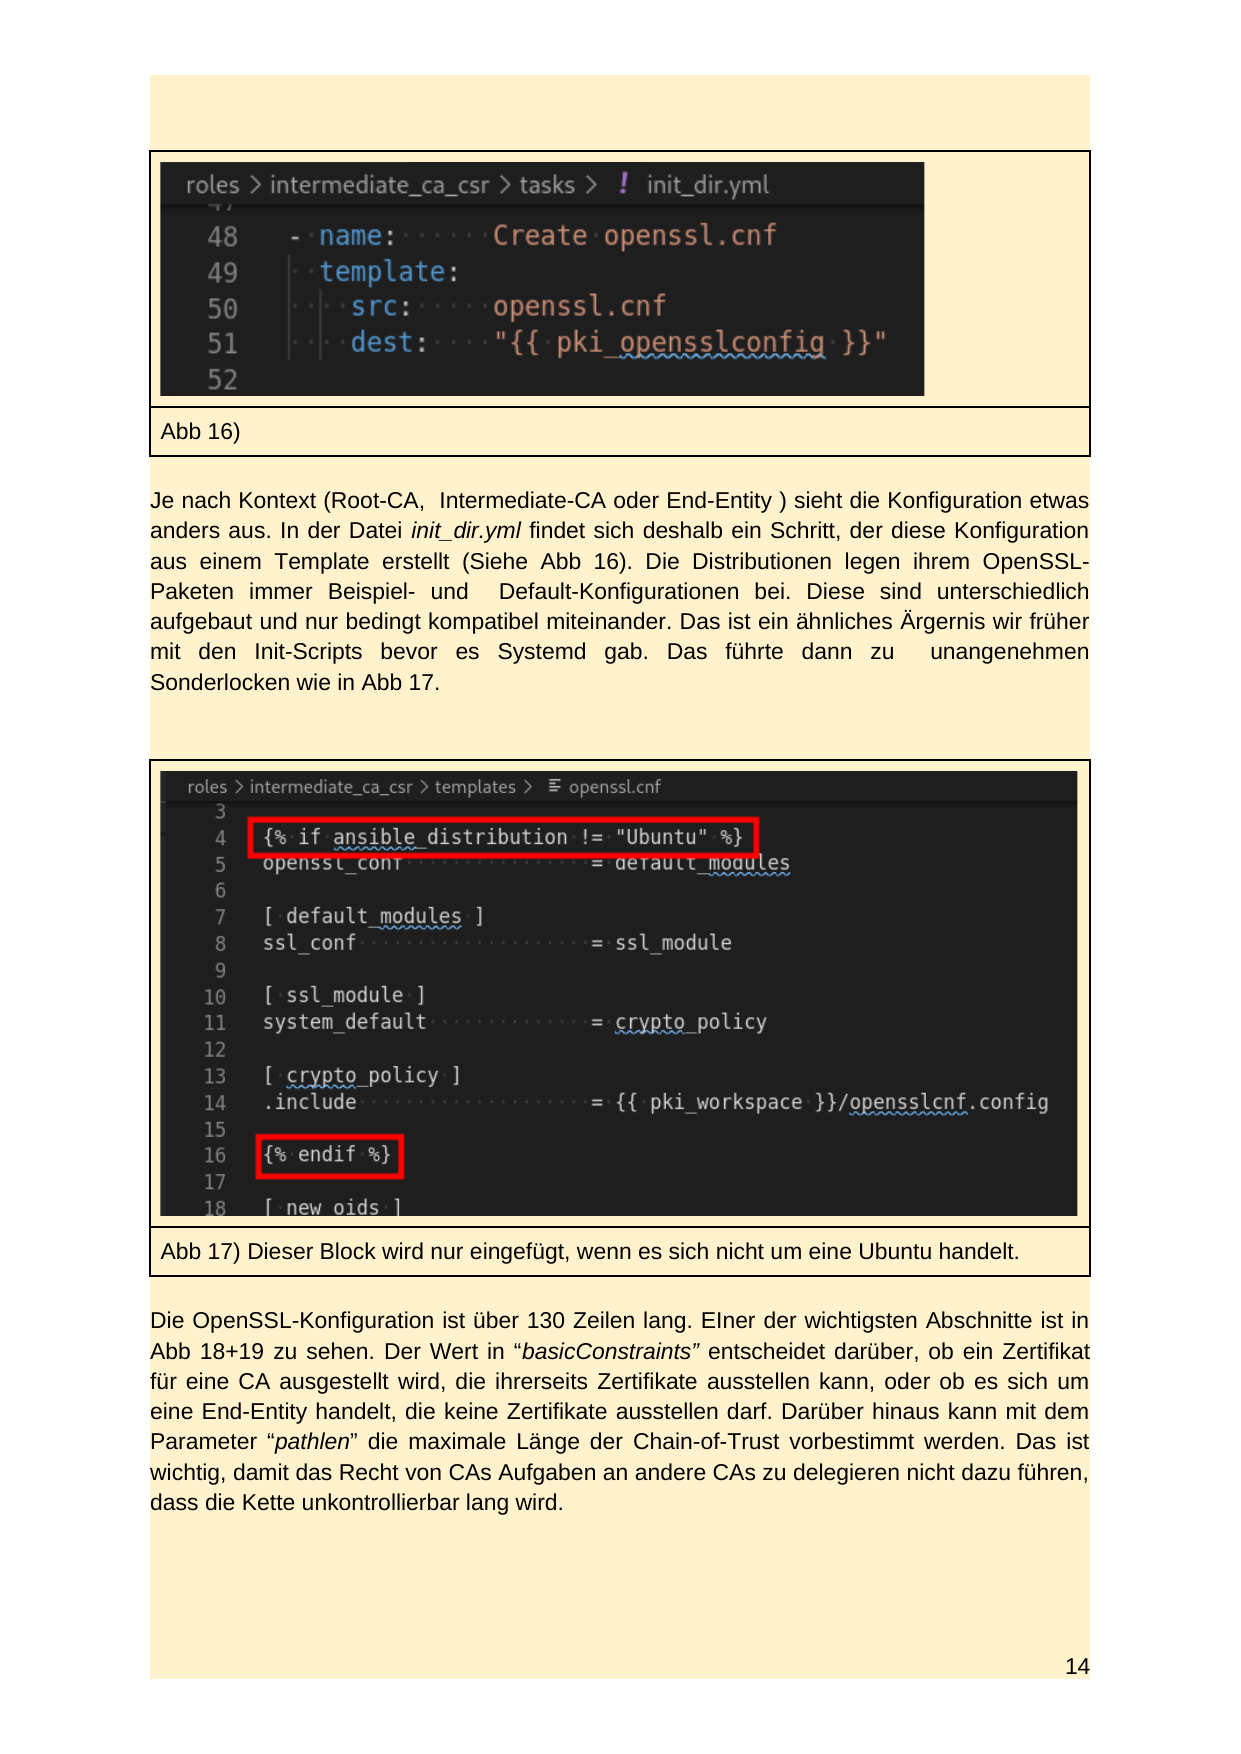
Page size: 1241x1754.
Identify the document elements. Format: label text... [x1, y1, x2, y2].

table_header [151, 152, 1089, 406]
picture [160, 771, 1078, 1216]
text Die OpenSSL-Konfiguration ist über 130 Zeilen lang. EIner der wichtigsten Abschnitte ist in Abb 18+19 zu sehen. Der Wert in “basicConstraints” entscheidet darüber, ob ein Zertifikat für eine CA ausgestellt wird, die ihrerseits Zertifikate ausstellen kann, oder ob es sich um eine End-Entity handelt, die keine Zertifikate ausstellen darf. Darüber hinaus kann mit dem Parameter “pathlen” die maximale Länge der Chain-of-Trust vorbestimmt werden. Das ist wichtig, damit das Recht von CAs Aufgaben an andere CAs zu delegieren nicht dazu führen, dass die Kette unkontrollierbar lang wird. [150, 1307, 1090, 1515]
text Je nach Kontext (Root-CA, Intermediate-CA oder End-Entity ) sieht die Konfiguration etwas anders aus. In der Datei init_dir.yml findet sich deshalb ein Schritt, der diese Konfiguration aus einem Template erstellt (Siehe Abb 16). Die Distributionen legen ihrem OpenSSL-Paketen immer Beispiel- und Default-Konfigurationen bei. Diese sind unterschiedlich aufgebaut und nur bedingt kompatibel miteinander. Das ist ein ähnliches Ärgernis wir früher mit den Init-Scripts bevor es Systemd gab. Das führte dann zu unangenehmen Sonderlocken wie in Abb 17. [150, 487, 1090, 695]
picture [160, 162, 925, 396]
table_cell Abb 17) Dieser Block wird nur eingefügt, wenn es sich nicht um eine Ubuntu handelt. [151, 1228, 1089, 1275]
table_header [151, 761, 1089, 1226]
table_cell Abb 16) [151, 408, 1089, 455]
